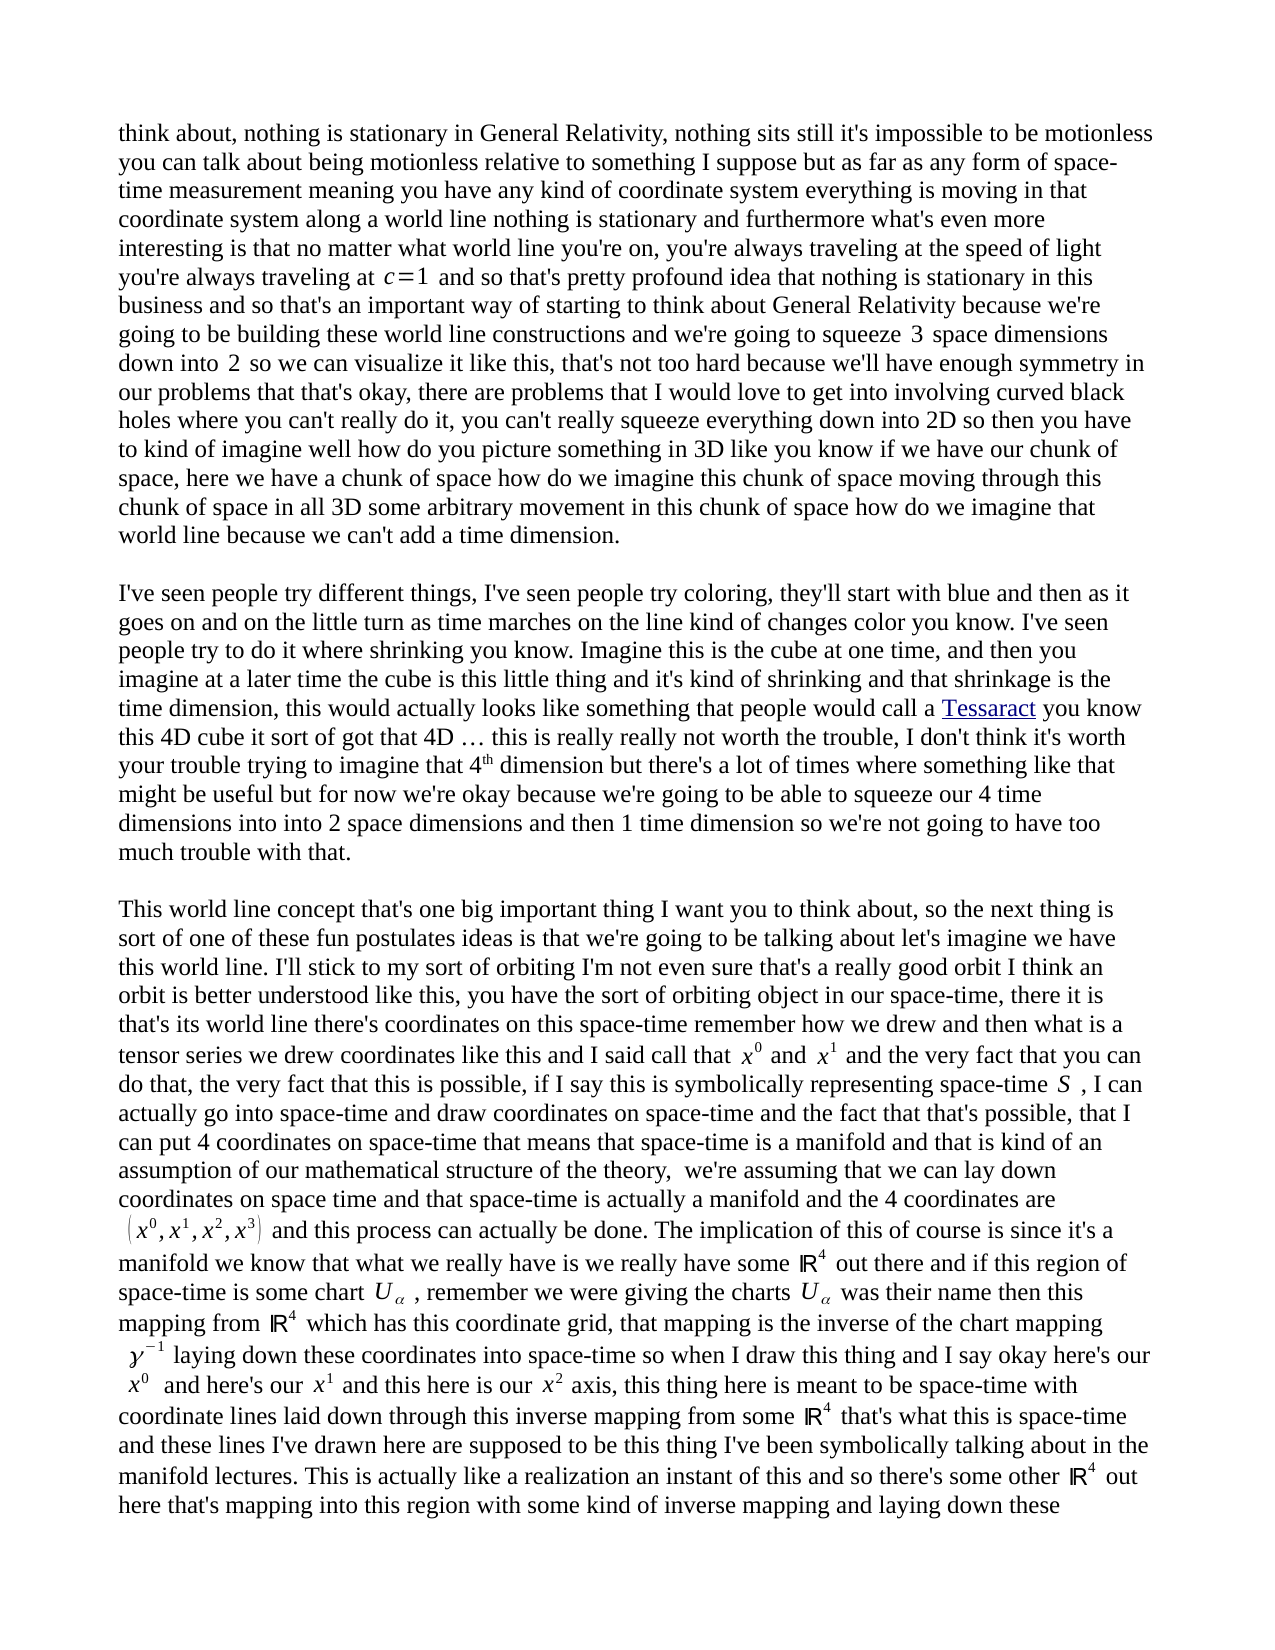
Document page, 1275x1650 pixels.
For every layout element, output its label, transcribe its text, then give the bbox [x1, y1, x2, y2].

text orbit is better understood like this, you have the sort of orbiting object in our space-time, there it is that's its world line there's coordinates on this space-time remember how we drew and then what is a tensor series we drew coordinates like this and I said call thatandand the very fact that you can do that, the very fact that this is possible, if I say this is symbolically representing space-time, I can actually go into space-time and draw coordinates on space-time and the fact that that's possible, that I can put 4 coordinates on space-time that means that space-time is a manifold and that is kind of an assumption of our mathematical structure of the theory, we're assuming that we can lay down coordinates on space time and that space-time is actually a manifold and the 4 coordinates areand this process can actually be done. The implication of this of course is since it's a manifold we know that what we really have is we really have someout there and if this region of [118, 981, 1157, 1277]
text I've seen people try different things, I've seen people try coloring, they'll start with blue and then as it goes on and on the little turn as time marches on the line kind of changes color you know. I've seen people try to do it where shrinking you know. Imagine this is the cube at one time, and then you imagine at a later time the cube is this little thing and it's kind of shrinking and that shrinkage is the time dimension, this would actually looks like something that people would call a Tessaract you know this 4D cube it sort of got that 4D … this is really really not worth the trouble, I don't think it's worth your trouble trying to imagine that 4th dimension but there's a lot of times where something like that might be useful but for now we're okay because we're going to be able to squeeze our 4 time [118, 578, 1157, 808]
text dimensions into into 2 space dimensions and then 1 time dimension so we're not going to have too much trouble with that. [118, 808, 1157, 866]
text This world line concept that's one big important thing I want you to think about, so the next thing is sort of one of these fun postulates ideas is that we're going to be talking about let's imagine we have this world line. I'll stick to my sort of orbiting I'm not even sure that's a really good orbit I think an [118, 894, 1157, 981]
text think about, nothing is stationary in General Relativity, nothing sits still it's impossible to be motionless you can talk about being motionless relative to something I suppose but as far as any form of space-time measurement meaning you have any kind of coordinate system everything is moving in that coordinate system along a world line nothing is stationary and furthermore what's even more interesting is that no matter what world line you're on, you're always traveling at the speed of light you're always traveling atand so that's pretty profound idea that nothing is stationary in this business and so that's an important way of starting to think about General Relativity because we're going to be building these world line constructions and we're going to squeezespace dimensions down intoso we can visualize it like this, that's not too hard because we'll have enough symmetry in our problems that that's okay, there are problems that I would love to get into involving curved black holes where you can't really do it, you can't really squeeze everything down into 2D so then you have to kind of imagine well how do you picture something in 3D like you know if we have our chunk of space, here we have a chunk of space how do we imagine this chunk of space moving through this chunk of space in all 3D some arbitrary movement in this chunk of space how do we imagine that world line because we can't add a time dimension. [118, 118, 1157, 549]
text space-time is some chart, remember we were giving the chartswas their name then this mapping fromwhich has this coordinate grid, that mapping is the inverse of the chart mappinglaying down these coordinates into space-time so when I draw this thing and I say okay here's our and here's ourand this here is ouraxis, this thing here is meant to be space-time with coordinate lines laid down through this inverse mapping from somethat's what this is space-time and these lines I've drawn here are supposed to be this thing I've been symbolically talking about in the manifold lectures. This is actually like a realization an instant of this and so there's some otherout here that's mapping into this region with some kind of inverse mapping and laying down these [118, 1277, 1157, 1519]
